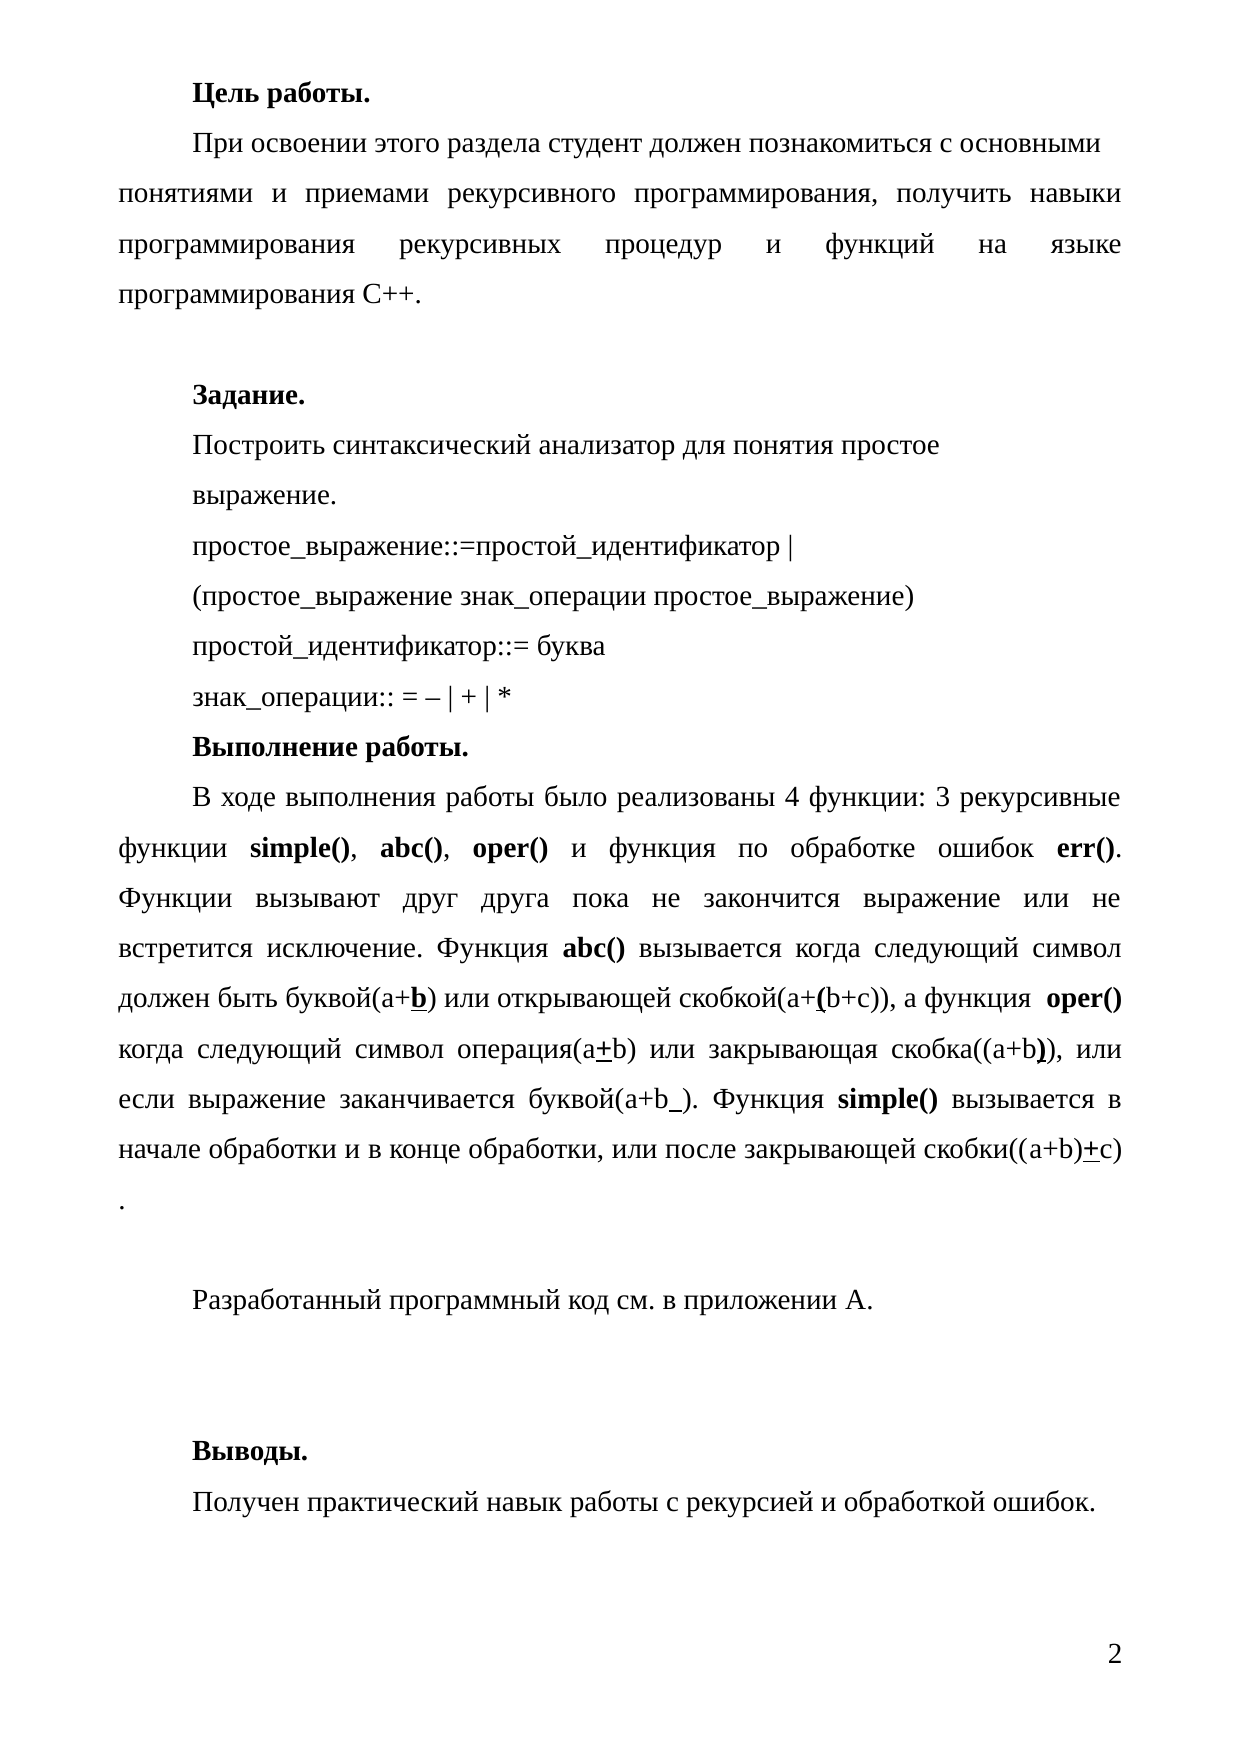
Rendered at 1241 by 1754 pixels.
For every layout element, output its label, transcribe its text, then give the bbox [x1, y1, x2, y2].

text Получен практический навык работы с рекурсией и обработкой ошибок. [118, 1484, 1122, 1517]
text понятиями и приемами рекурсивного программирования, получить навыки программирования рекурсивных процедур и функций на языке программирования С++. [118, 176, 1122, 310]
subtitle Задание. [118, 377, 1122, 410]
subtitle простой_идентификатор::= буква [118, 628, 1122, 662]
text Выводы. [118, 1433, 1122, 1467]
text Разработанный программный код см. в приложении A. [118, 1282, 1122, 1316]
text В ходе выполнения работы было реализованы 4 функции: 3 рекурсивные функции simple(), abc(), oper() и функция по обработке ошибок err(). Функции вызывают друг друга пока не закончится выражение или не встретится исключение. Функция abc() вызывается когда следующий символ должен быть буквой(a+b) или открывающей скобкой(a+(b+c)), а функция oper() когда следующий символ операция(a+b) или закрывающая скобка((a+b)), или если выражение заканчивается буквой(a+b ). Функция simple() вызывается в начале обработки и в конце обработки, или после закрывающей скобки((a+b)+с) . [118, 779, 1122, 1215]
subtitle Выполнение работы. [118, 729, 1122, 763]
subtitle простое_выражение::=простой_идентификатор | [118, 528, 1122, 561]
text При освоении этого раздела студент должен познакомиться с основными [118, 125, 1122, 159]
subtitle знак_операции:: = – | + | * [118, 679, 1122, 712]
subtitle Цель работы. [118, 75, 1122, 108]
subtitle (простое_выражение знак_операции простое_выражение) [118, 578, 1122, 612]
subtitle Построить синтаксический анализатор для понятия простое [118, 427, 1122, 461]
subtitle выражение. [118, 477, 1122, 511]
